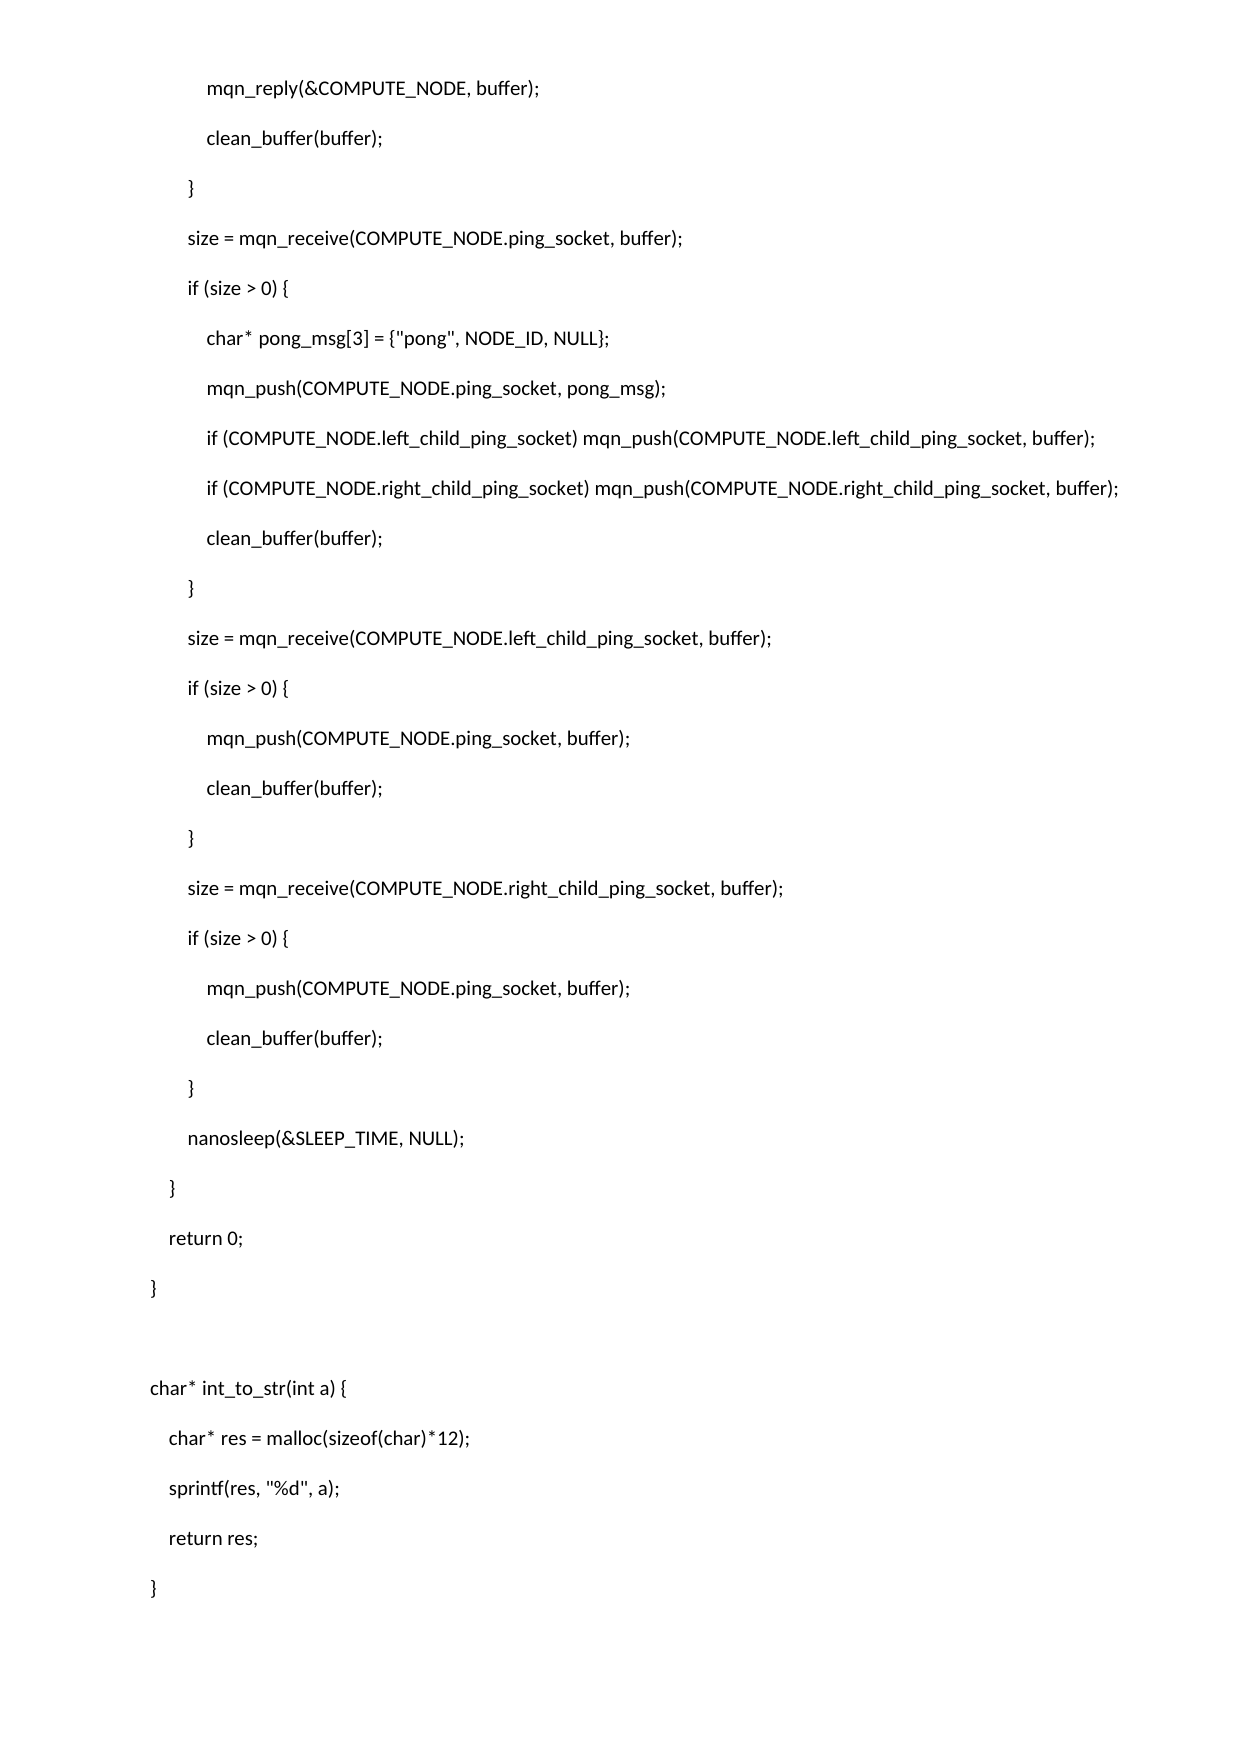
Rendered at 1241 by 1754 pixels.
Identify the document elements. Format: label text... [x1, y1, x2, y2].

text mqn_push(COMPUTE_NODE.ping_socket, pong_msg); [150, 375, 1147, 400]
text if (COMPUTE_NODE.right_child_ping_socket) mqn_push(COMPUTE_NODE.right_child_ping_socket, buffer); [150, 475, 1147, 500]
text return res; [150, 1525, 1147, 1550]
text } [150, 1575, 1147, 1600]
text } [150, 1075, 1147, 1100]
text if (COMPUTE_NODE.left_child_ping_socket) mqn_push(COMPUTE_NODE.left_child_ping_socket, buffer); [150, 425, 1147, 450]
text return 0; [150, 1225, 1147, 1250]
text } [150, 575, 1147, 600]
text if (size > 0) { [150, 275, 1147, 300]
text clean_buffer(buffer); [150, 125, 1147, 150]
text clean_buffer(buffer); [150, 1025, 1147, 1050]
text size = mqn_receive(COMPUTE_NODE.left_child_ping_socket, buffer); [150, 625, 1147, 650]
text size = mqn_receive(COMPUTE_NODE.right_child_ping_socket, buffer); [150, 875, 1147, 900]
text } [150, 1175, 1147, 1200]
text sprintf(res, "%d", a); [150, 1475, 1147, 1500]
text char* pong_msg[3] = {"pong", NODE_ID, NULL}; [150, 325, 1147, 350]
text } [150, 175, 1147, 200]
text size = mqn_receive(COMPUTE_NODE.ping_socket, buffer); [150, 225, 1147, 250]
text clean_buffer(buffer); [150, 525, 1147, 550]
text mqn_push(COMPUTE_NODE.ping_socket, buffer); [150, 725, 1147, 750]
text char* int_to_str(int a) { [150, 1375, 1147, 1400]
text if (size > 0) { [150, 675, 1147, 700]
text mqn_reply(&COMPUTE_NODE, buffer); [150, 75, 1147, 100]
text clean_buffer(buffer); [150, 775, 1147, 800]
text } [150, 1275, 1147, 1300]
text mqn_push(COMPUTE_NODE.ping_socket, buffer); [150, 975, 1147, 1000]
text } [150, 825, 1147, 850]
text nanosleep(&SLEEP_TIME, NULL); [150, 1125, 1147, 1150]
text if (size > 0) { [150, 925, 1147, 950]
text char* res = malloc(sizeof(char)*12); [150, 1425, 1147, 1450]
